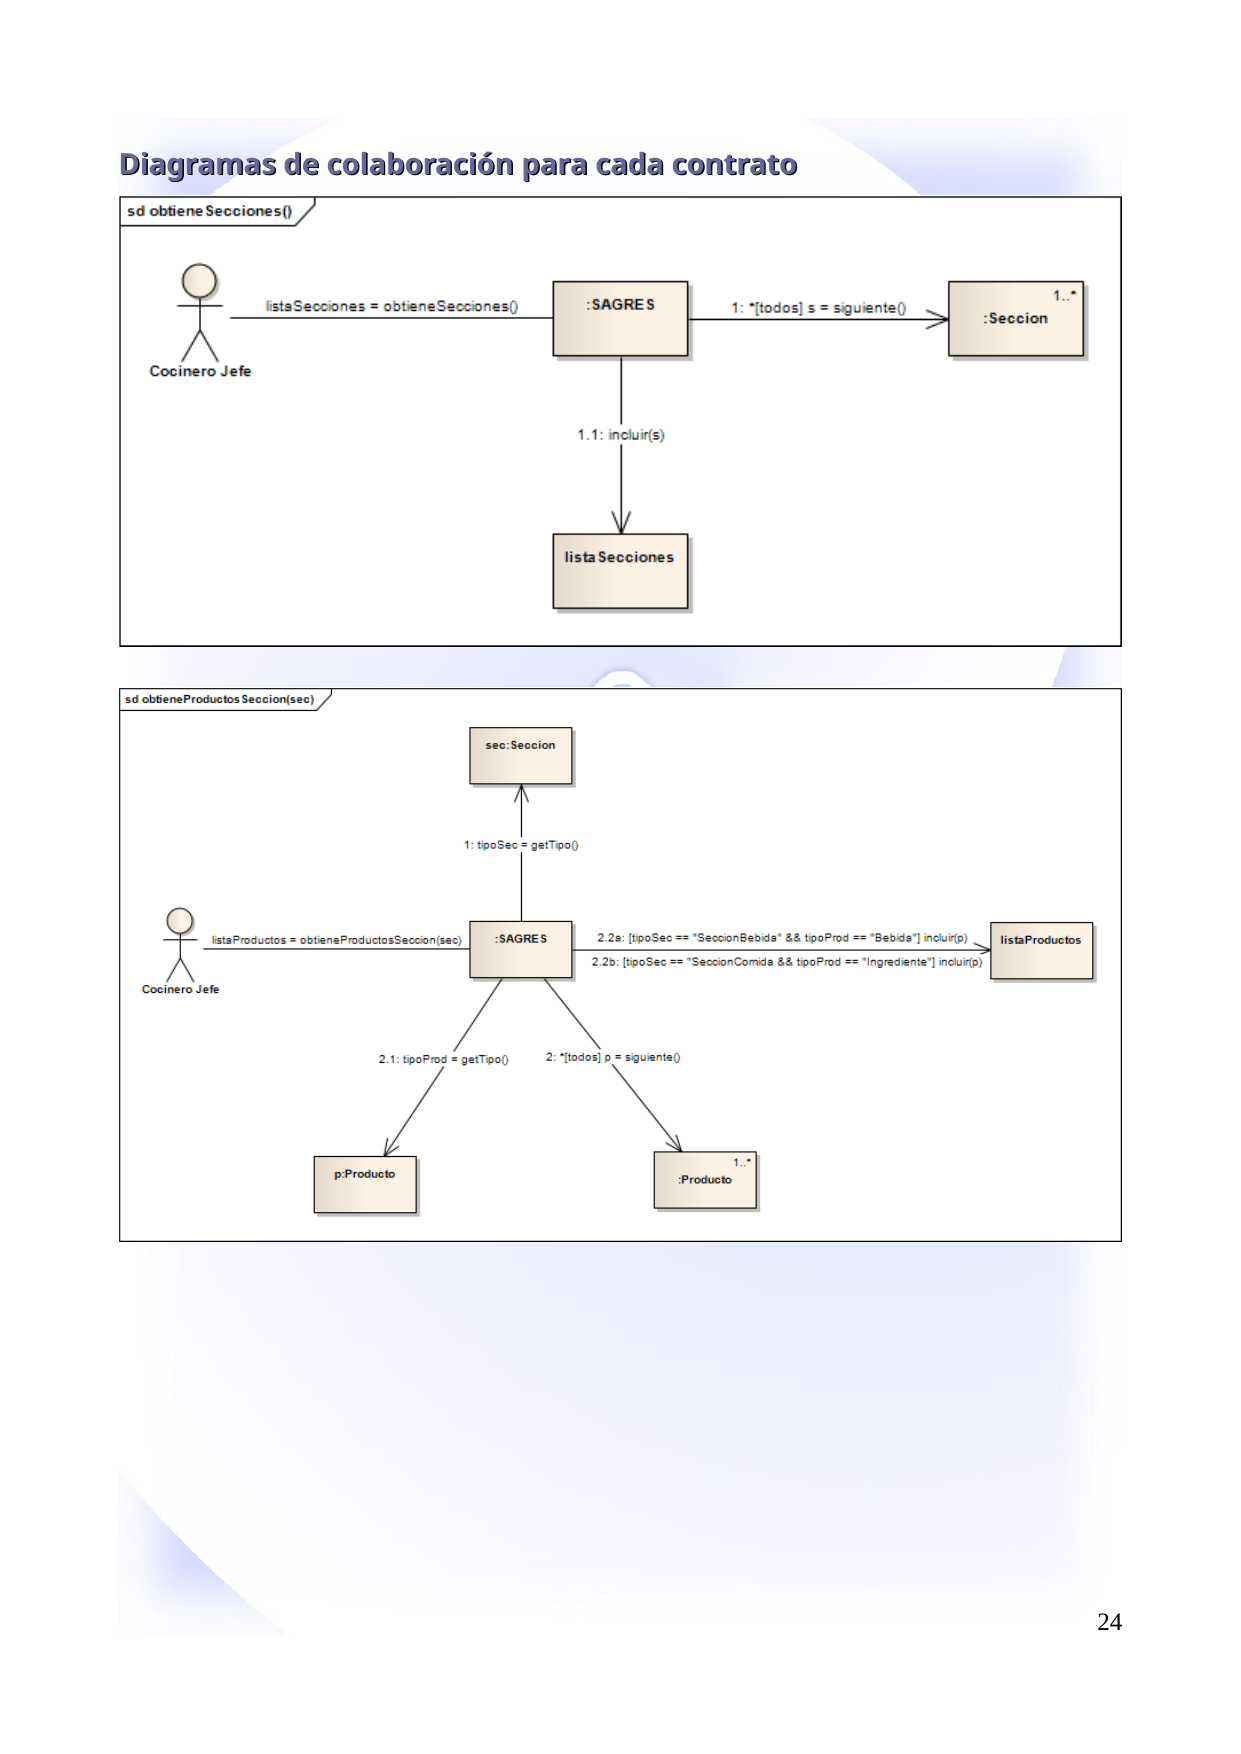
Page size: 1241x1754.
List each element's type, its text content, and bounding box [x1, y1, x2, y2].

subtitle Diagramas de colaboración para cada contrato [118, 143, 1122, 183]
picture [118, 183, 1122, 1636]
picture [118, 118, 1122, 143]
